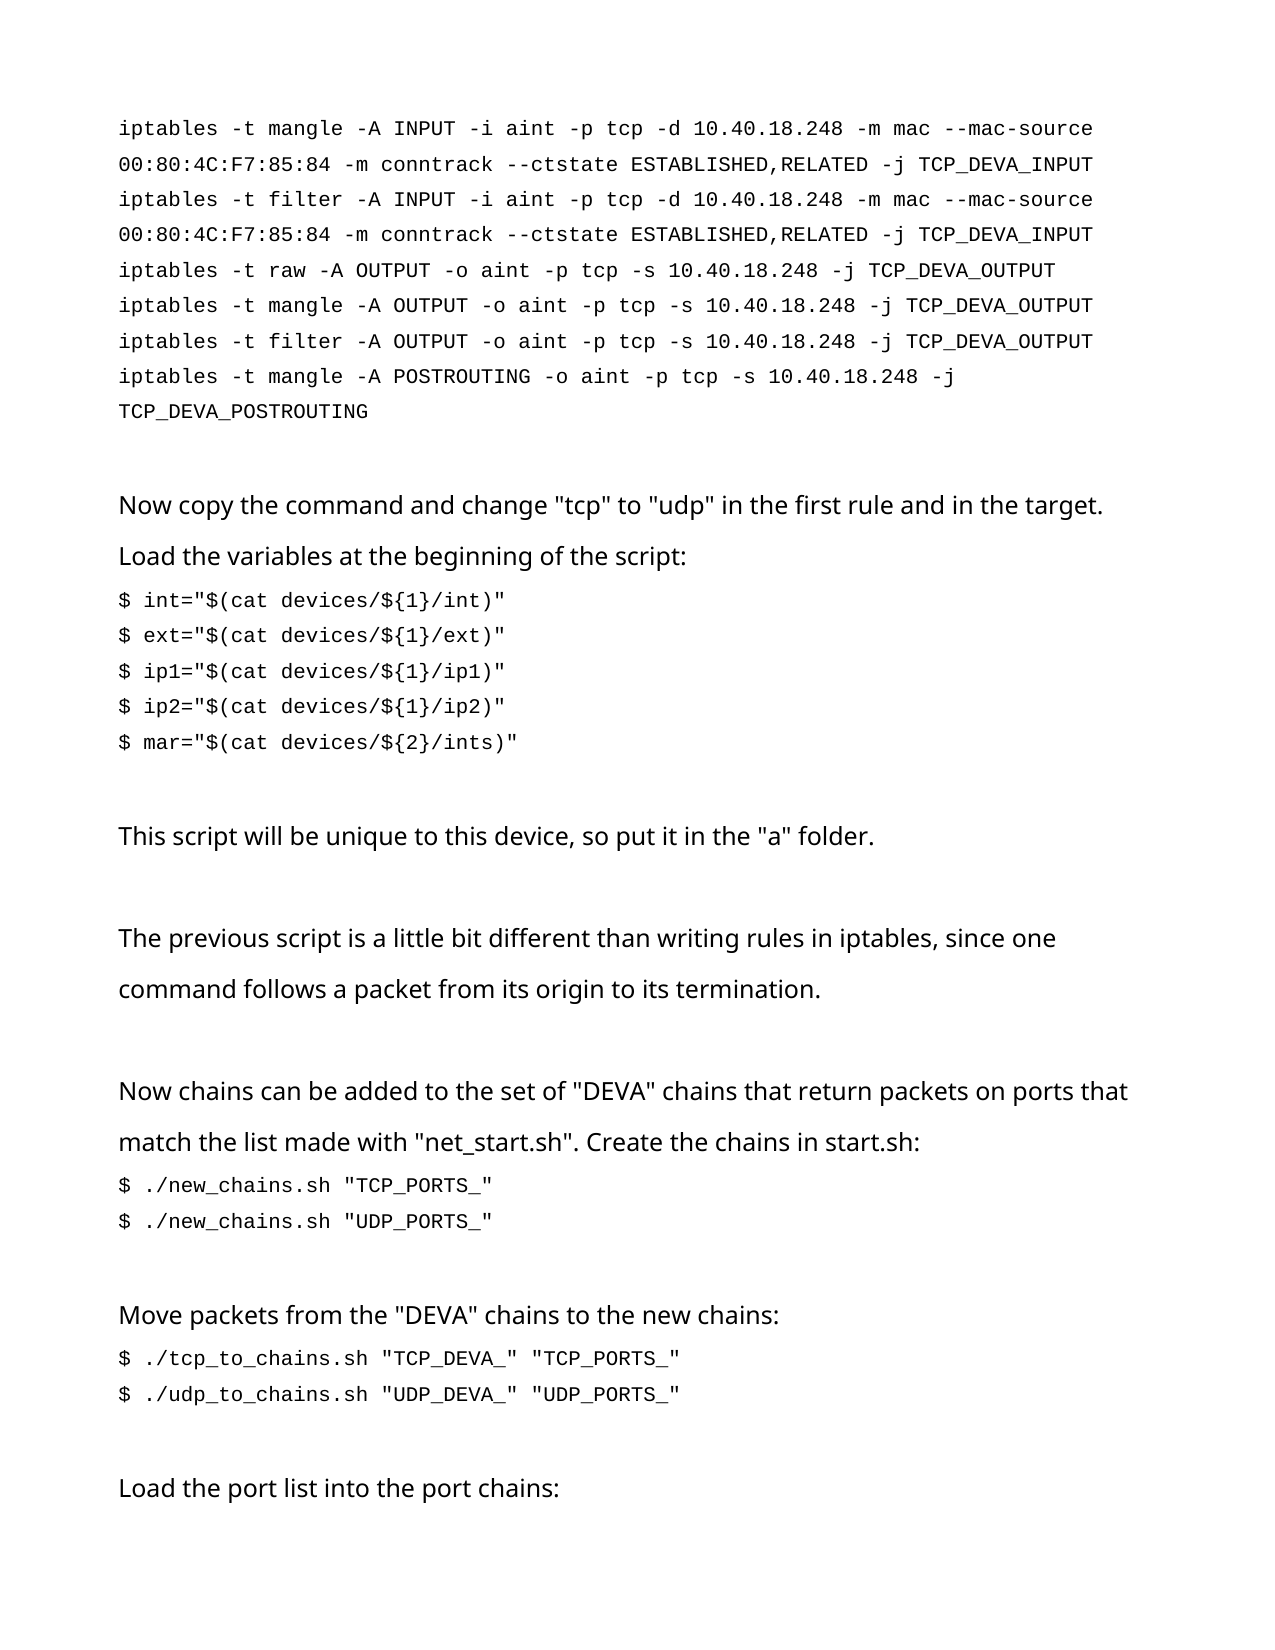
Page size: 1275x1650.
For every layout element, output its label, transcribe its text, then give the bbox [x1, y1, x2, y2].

text $ ./tcp_to_chains.sh "TCP_DEVA_" "TCP_PORTS_" [118, 1348, 1157, 1372]
text $ ip2="$(cat devices/${1}/ip2)" [118, 696, 1157, 720]
text Move packets from the "DEVA" chains to the new chains: [118, 1297, 1157, 1331]
text $ ip1="$(cat devices/${1}/ip1)" [118, 661, 1157, 684]
text Load the variables at the beginning of the script: [118, 539, 1157, 573]
text iptables -t raw -A OUTPUT -o aint -p tcp -s 10.40.18.248 -j TCP_DEVA_OUTPUT [118, 260, 1157, 283]
text iptables -t mangle -A POSTROUTING -o aint -p tcp -s 10.40.18.248 -j TCP_DEVA_POSTROUTING [118, 366, 1157, 425]
text The previous script is a little bit different than writing rules in iptables, since one command follows a packet from its origin to its termination. [118, 920, 1157, 1005]
text iptables -t filter -A OUTPUT -o aint -p tcp -s 10.40.18.248 -j TCP_DEVA_OUTPUT [118, 331, 1157, 354]
text iptables -t mangle -A INPUT -i aint -p tcp -d 10.40.18.248 -m mac --mac-source 00:80:4C:F7:85:84 -m conntrack --ctstate ESTABLISHED,RELATED -j TCP_DEVA_INPUT [118, 118, 1157, 177]
text This script will be unique to this device, so put it in the "a" folder. [118, 818, 1157, 852]
text $ int="$(cat devices/${1}/int)" [118, 590, 1157, 614]
text $ mar="$(cat devices/${2}/ints)" [118, 732, 1157, 755]
text iptables -t filter -A INPUT -i aint -p tcp -d 10.40.18.248 -m mac --mac-source 00:80:4C:F7:85:84 -m conntrack --ctstate ESTABLISHED,RELATED -j TCP_DEVA_INPUT [118, 189, 1157, 248]
text $ ./new_chains.sh "UDP_PORTS_" [118, 1211, 1157, 1234]
text Now copy the command and change "tcp" to "udp" in the first rule and in the target. [118, 488, 1157, 522]
text iptables -t mangle -A OUTPUT -o aint -p tcp -s 10.40.18.248 -j TCP_DEVA_OUTPUT [118, 295, 1157, 319]
text $ ext="$(cat devices/${1}/ext)" [118, 625, 1157, 649]
text $ ./new_chains.sh "TCP_PORTS_" [118, 1175, 1157, 1199]
text Now chains can be added to the set of "DEVA" chains that return packets on ports that match the list made with "net_start.sh". Create the chains in start.sh: [118, 1073, 1157, 1158]
text Load the port list into the port chains: [118, 1470, 1157, 1504]
text $ ./udp_to_chains.sh "UDP_DEVA_" "UDP_PORTS_" [118, 1384, 1157, 1407]
